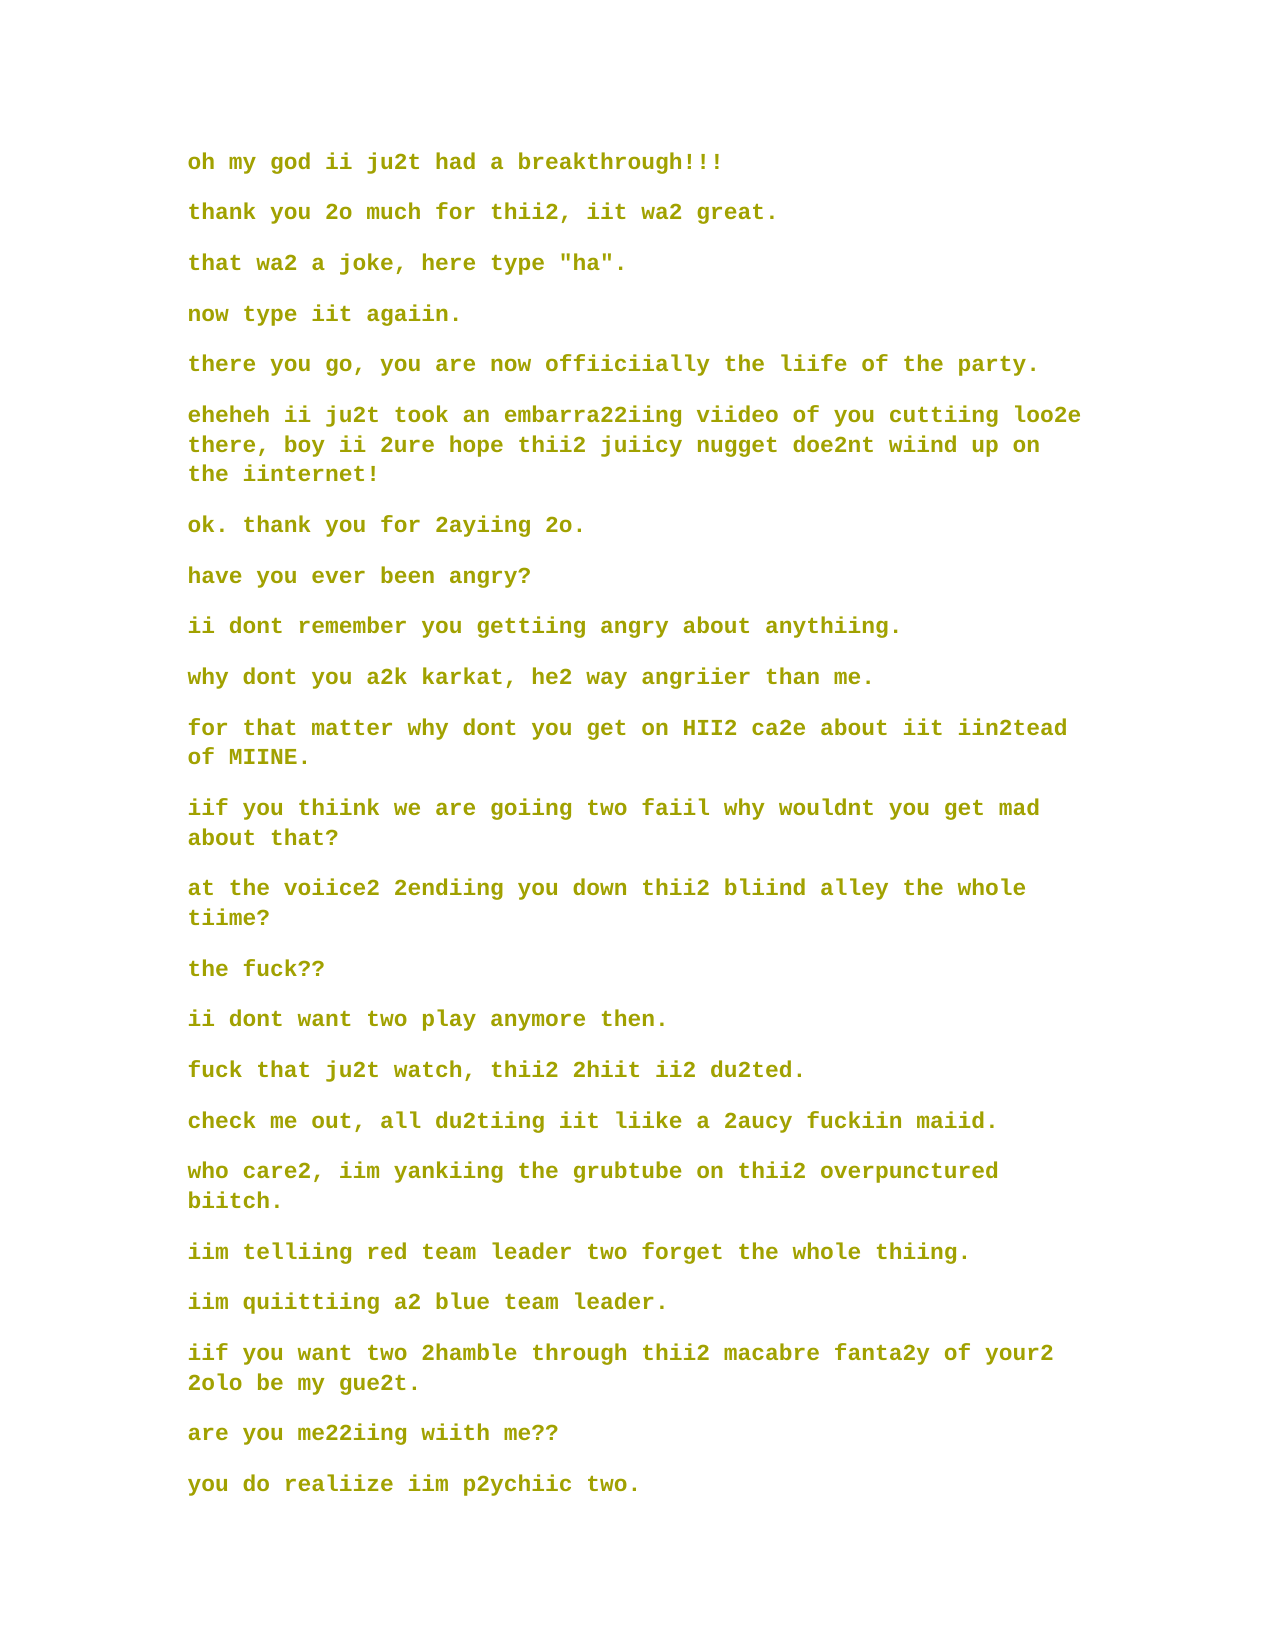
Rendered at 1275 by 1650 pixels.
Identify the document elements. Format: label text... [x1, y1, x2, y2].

text have you ever been angry? [187, 564, 1087, 590]
text eheheh ii ju2t took an embarra22iing viideo of you cuttiing loo2e there, boy ii 2ure hope thii2 juiicy nugget doe2nt wiind up on the iinternet! [187, 403, 1087, 489]
text the fuck?? [187, 957, 1087, 983]
text iim quiittiing a2 blue team leader. [187, 1291, 1087, 1317]
text fuck that ju2t watch, thii2 2hiit ii2 du2ted. [187, 1058, 1087, 1084]
text ii dont want two play anymore then. [187, 1008, 1087, 1034]
text for that matter why dont you get on HII2 ca2e about iit iin2tead of MIINE. [187, 716, 1087, 772]
text now type iit agaiin. [187, 302, 1087, 328]
text iif you thiink we are goiing two faiil why wouldnt you get mad about that? [187, 796, 1087, 852]
text that wa2 a joke, here type "ha". [187, 251, 1087, 277]
text thank you 2o much for thii2, iit wa2 great. [187, 201, 1087, 227]
text ok. thank you for 2ayiing 2o. [187, 513, 1087, 539]
text are you me22iing wiith me?? [187, 1422, 1087, 1448]
text oh my god ii ju2t had a breakthrough!!! [187, 150, 1087, 176]
text iim telliing red team leader two forget the whole thiing. [187, 1240, 1087, 1266]
text check me out, all du2tiing iit liike a 2aucy fuckiin maiid. [187, 1109, 1087, 1135]
text why dont you a2k karkat, he2 way angriier than me. [187, 665, 1087, 691]
text at the voiice2 2endiing you down thii2 bliind alley the whole tiime? [187, 877, 1087, 932]
text ii dont remember you gettiing angry about anythiing. [187, 614, 1087, 641]
text there you go, you are now offiiciially the liife of the party. [187, 352, 1087, 378]
text iif you want two 2hamble through thii2 macabre fanta2y of your2 2olo be my gue2t. [187, 1341, 1087, 1397]
text you do realiize iim p2ychiic two. [187, 1472, 1087, 1498]
text who care2, iim yankiing the grubtube on thii2 overpunctured biitch. [187, 1159, 1087, 1215]
